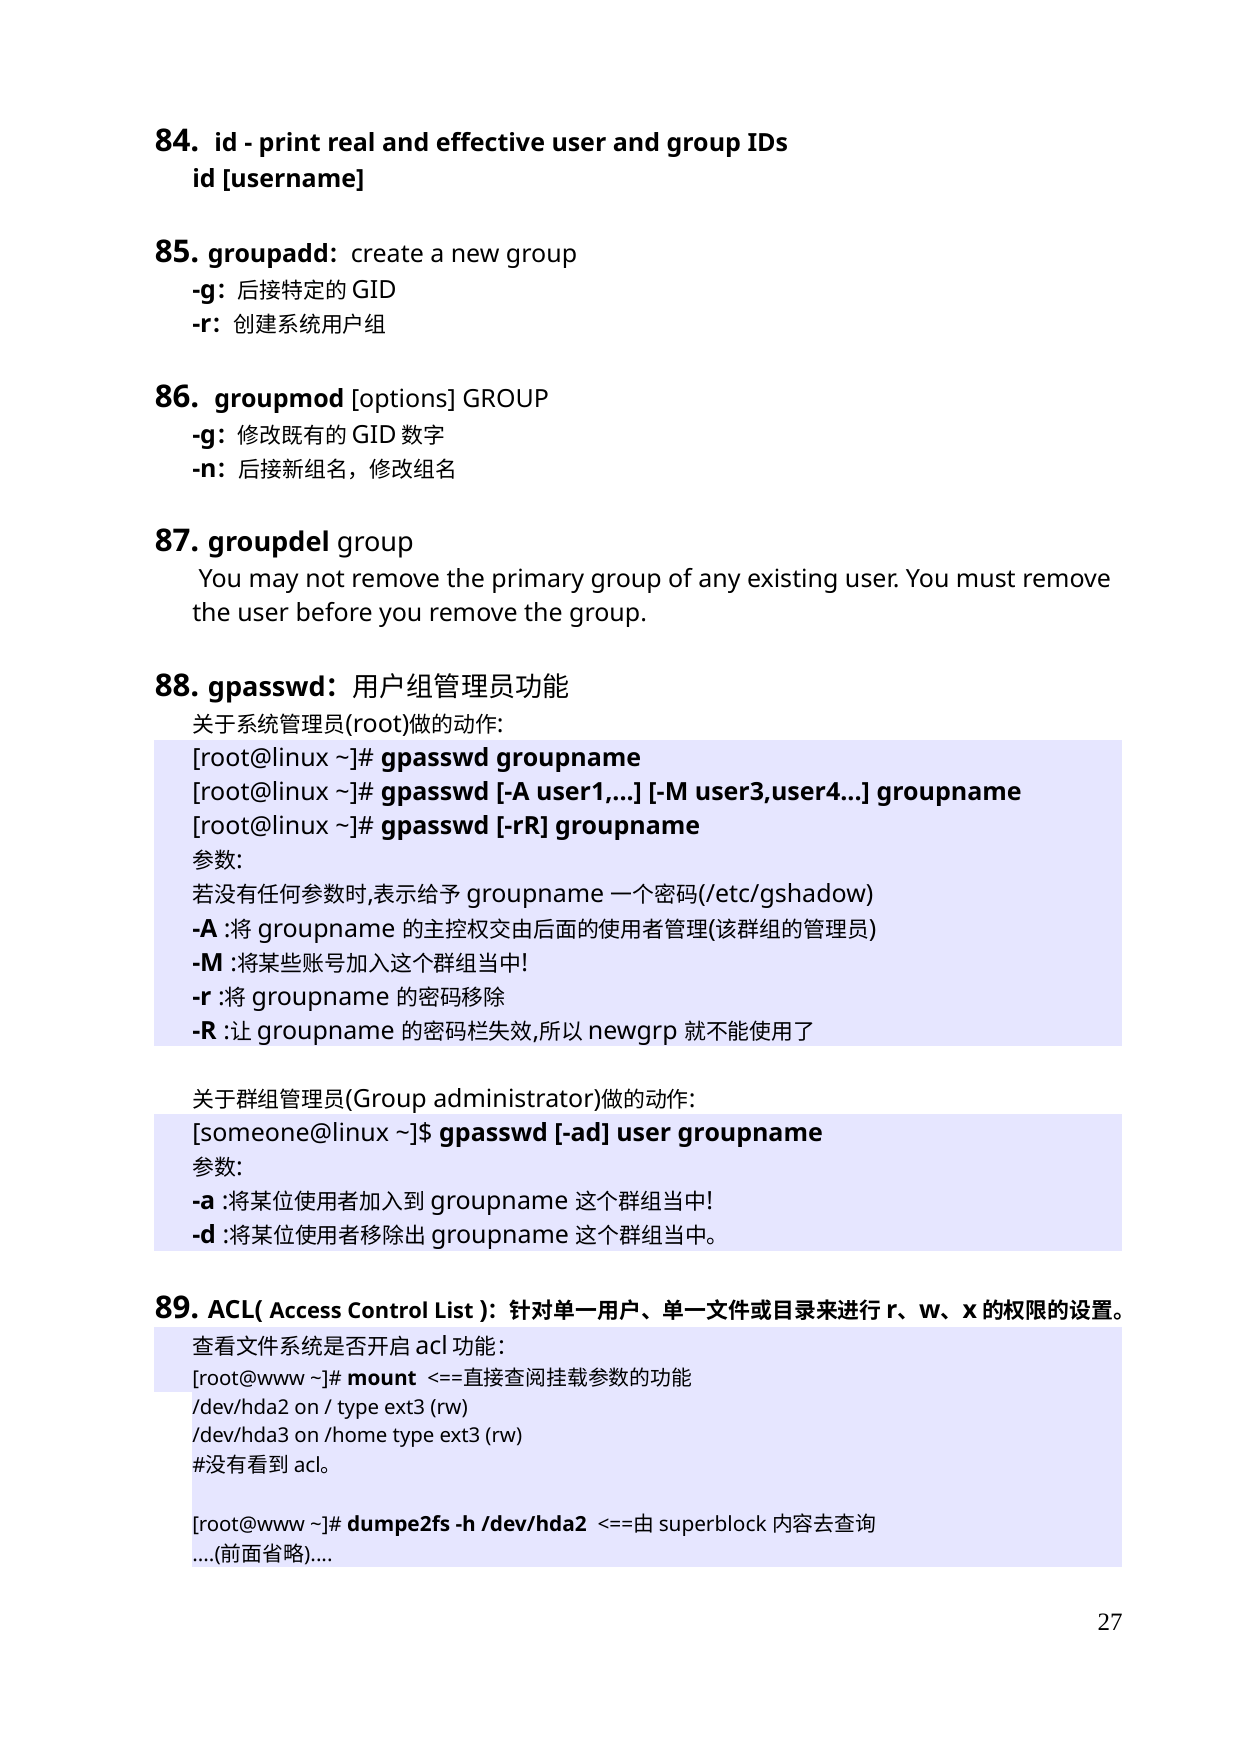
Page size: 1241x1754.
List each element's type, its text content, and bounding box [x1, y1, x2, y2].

list groupmod [options] GROUP [154, 374, 1122, 416]
list 查看文件系统是否开启acl功能： [154, 1327, 1122, 1362]
list You may not remove the primary group of any existing user. You must remove the user before you remove the group. [154, 561, 1122, 629]
list 参数: [154, 1149, 1122, 1183]
list gpasswd：用户组管理员功能 [154, 663, 1122, 706]
list groupadd：create a new group [154, 229, 1122, 271]
list ACL( Access Control List )：针对单一用户、单一文件或目录来进行r、w、x的权限的设置。 [154, 1285, 1122, 1327]
list -g：修改既有的GID数字 [154, 416, 1122, 450]
list id - print real and effective user and group IDs [154, 118, 1122, 161]
list -n：后接新组名，修改组名 [154, 450, 1122, 484]
text /dev/hda3 on /home type ext3 (rw) [192, 1420, 1122, 1448]
list -a :将某位使用者加入到 groupname 这个群组当中! [154, 1183, 1122, 1217]
list 若没有任何参数时,表示给予 groupname 一个密码(/etc/gshadow) [154, 876, 1122, 910]
list [someone@linux ~]$ gpasswd [-ad] user groupname [154, 1114, 1122, 1149]
list -d :将某位使用者移除出 groupname 这个群组当中。 [154, 1217, 1122, 1251]
list -g：后接特定的GID [154, 271, 1122, 306]
list -A :将 groupname 的主控权交由后面的使用者管理(该群组的管理员) [154, 910, 1122, 944]
list 参数: [154, 842, 1122, 876]
list -M :将某些账号加入这个群组当中! [154, 944, 1122, 978]
list id [username] [154, 161, 1122, 195]
list [root@linux ~]# gpasswd groupname [154, 740, 1122, 774]
text /dev/hda2 on / type ext3 (rw) [192, 1392, 1122, 1420]
list [root@linux ~]# gpasswd [-A user1,...] [-M user3,user4...] groupname [154, 774, 1122, 808]
list -R :让 groupname 的密码栏失效,所以 newgrp 就不能使用了 [154, 1012, 1122, 1046]
text ....(前面省略).... [192, 1537, 1122, 1567]
list [root@linux ~]# gpasswd [-rR] groupname [154, 808, 1122, 842]
list -r :将 groupname 的密码移除 [154, 978, 1122, 1012]
list 关于系统管理员(root)做的动作: [154, 706, 1122, 740]
list [root@www ~]# mount <==直接查阅挂载参数的功能 [154, 1362, 1122, 1392]
text #没有看到 acl。 [192, 1448, 1122, 1478]
text [root@www ~]# dumpe2fs -h /dev/hda2 <==由 superblock 内容去查询 [192, 1507, 1122, 1537]
list 关于群组管理员(Group administrator)做的动作: [154, 1081, 1122, 1114]
list -r：创建系统用户组 [154, 306, 1122, 339]
list groupdel group [154, 518, 1122, 561]
